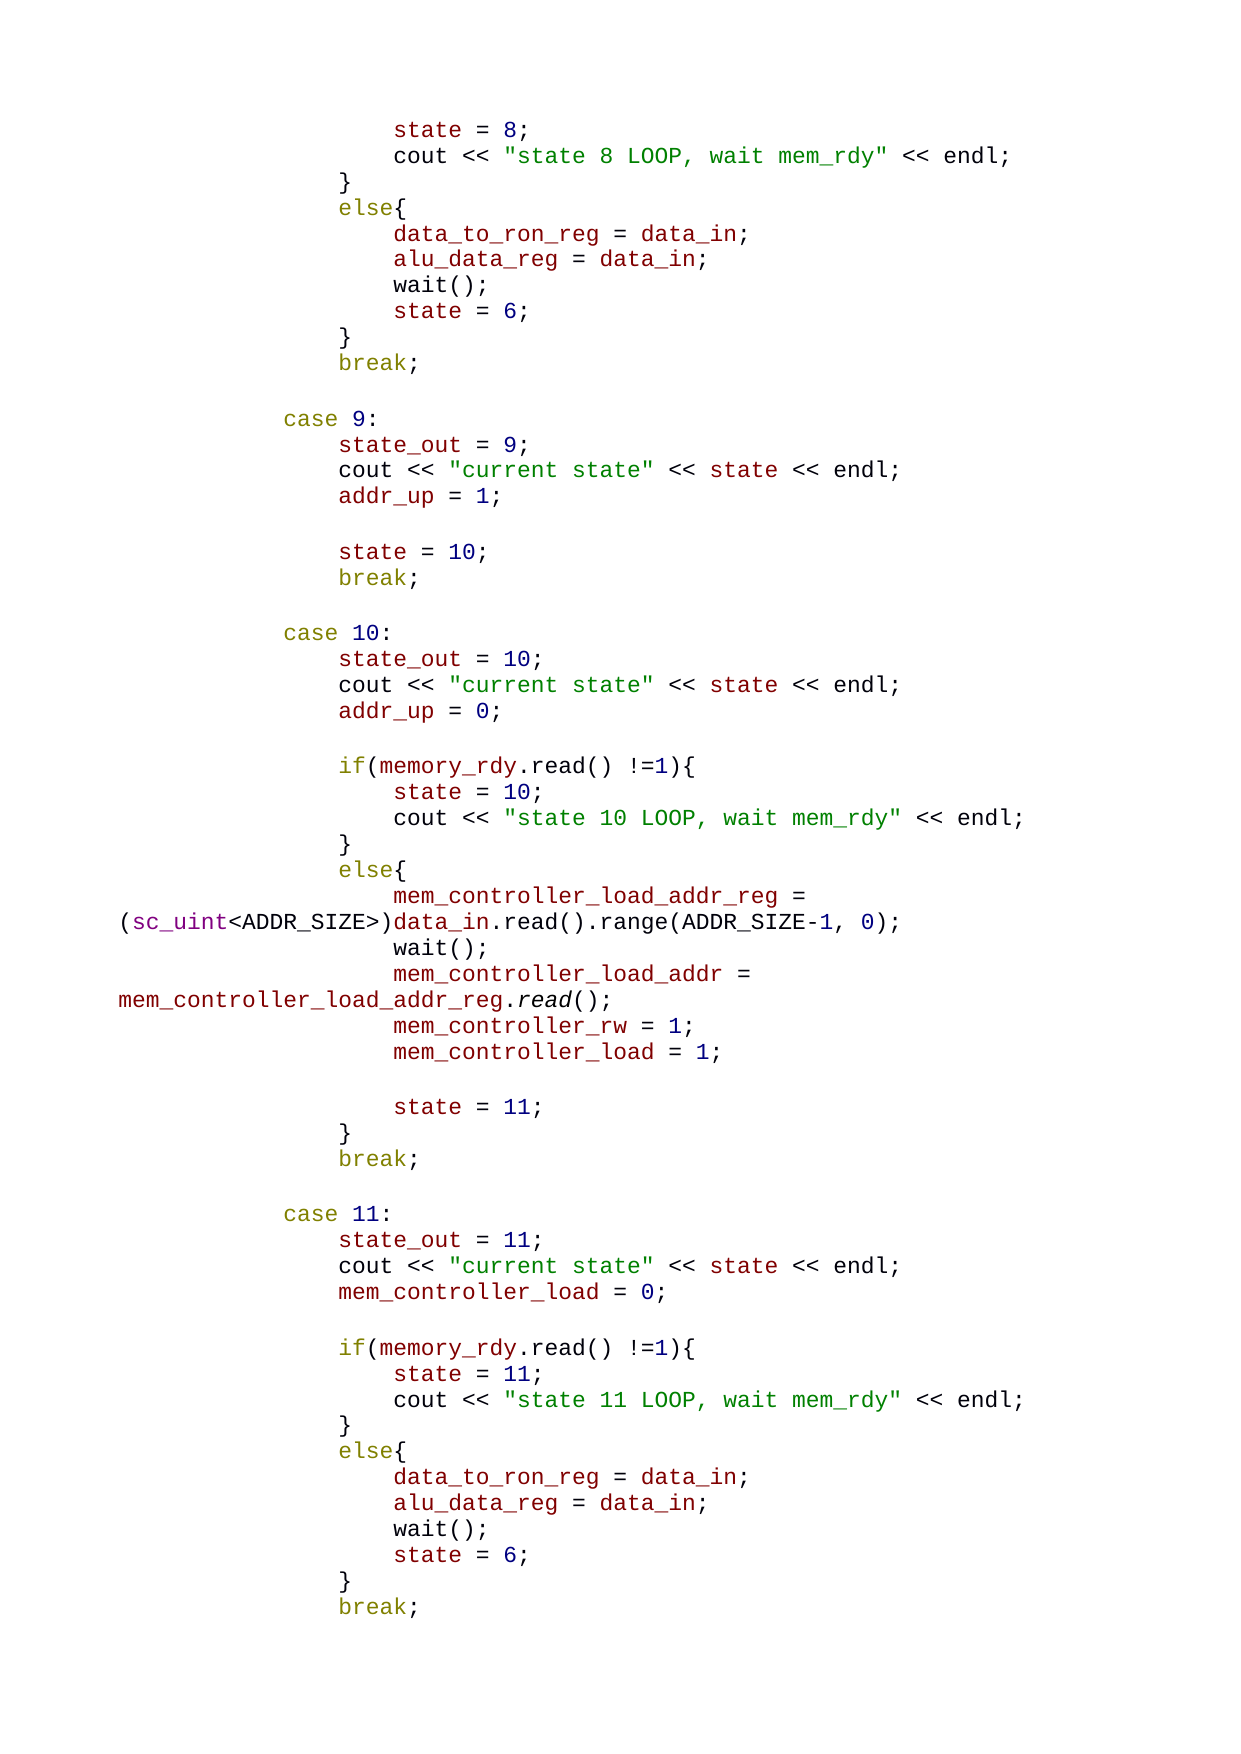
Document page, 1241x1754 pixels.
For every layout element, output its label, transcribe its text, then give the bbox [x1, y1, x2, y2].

text wait(); [118, 1518, 1122, 1543]
text } [118, 326, 1122, 352]
text } [118, 1121, 1122, 1147]
text cout << "current state" << state << endl; [118, 459, 1122, 485]
text } [118, 170, 1122, 196]
text wait(); [118, 936, 1122, 962]
text else{ [118, 858, 1122, 884]
text else{ [118, 1440, 1122, 1466]
text cout << "current state" << state << endl; [118, 1255, 1122, 1281]
text alu_data_reg = data_in; [118, 1492, 1122, 1518]
text mem_controller_rw = 1; [118, 1014, 1122, 1040]
text case 10: [118, 622, 1122, 647]
text else{ [118, 196, 1122, 222]
text data_to_ron_reg = data_in; [118, 1466, 1122, 1492]
text mem_controller_load_addr_reg = (sc_uint<ADDR_SIZE>)data_in.read().range(ADDR_SIZE-1, 0); [118, 884, 1122, 936]
text if(memory_rdy.read() !=1){ [118, 755, 1122, 781]
text break; [118, 352, 1122, 377]
text state_out = 11; [118, 1229, 1122, 1255]
text state = 10; [118, 540, 1122, 566]
text addr_up = 0; [118, 699, 1122, 725]
text state = 11; [118, 1362, 1122, 1388]
text break; [118, 1147, 1122, 1173]
text } [118, 833, 1122, 858]
text } [118, 1569, 1122, 1595]
text mem_controller_load_addr = mem_controller_load_addr_reg.read(); [118, 962, 1122, 1014]
text state_out = 9; [118, 433, 1122, 459]
text cout << "state 11 LOOP, wait mem_rdy" << endl; [118, 1388, 1122, 1414]
text state_out = 10; [118, 647, 1122, 673]
text case 9: [118, 407, 1122, 433]
text data_to_ron_reg = data_in; [118, 222, 1122, 248]
text mem_controller_load = 1; [118, 1040, 1122, 1066]
text state = 8; [118, 118, 1122, 144]
text state = 11; [118, 1096, 1122, 1121]
text wait(); [118, 274, 1122, 300]
text if(memory_rdy.read() !=1){ [118, 1336, 1122, 1362]
text cout << "current state" << state << endl; [118, 673, 1122, 699]
text mem_controller_load = 0; [118, 1281, 1122, 1307]
text state = 10; [118, 781, 1122, 807]
text case 11: [118, 1203, 1122, 1229]
text state = 6; [118, 300, 1122, 326]
text alu_data_reg = data_in; [118, 248, 1122, 274]
text addr_up = 1; [118, 485, 1122, 511]
text break; [118, 566, 1122, 592]
text } [118, 1414, 1122, 1440]
text state = 6; [118, 1543, 1122, 1569]
text cout << "state 10 LOOP, wait mem_rdy" << endl; [118, 807, 1122, 833]
text cout << "state 8 LOOP, wait mem_rdy" << endl; [118, 144, 1122, 170]
text break; [118, 1595, 1122, 1621]
